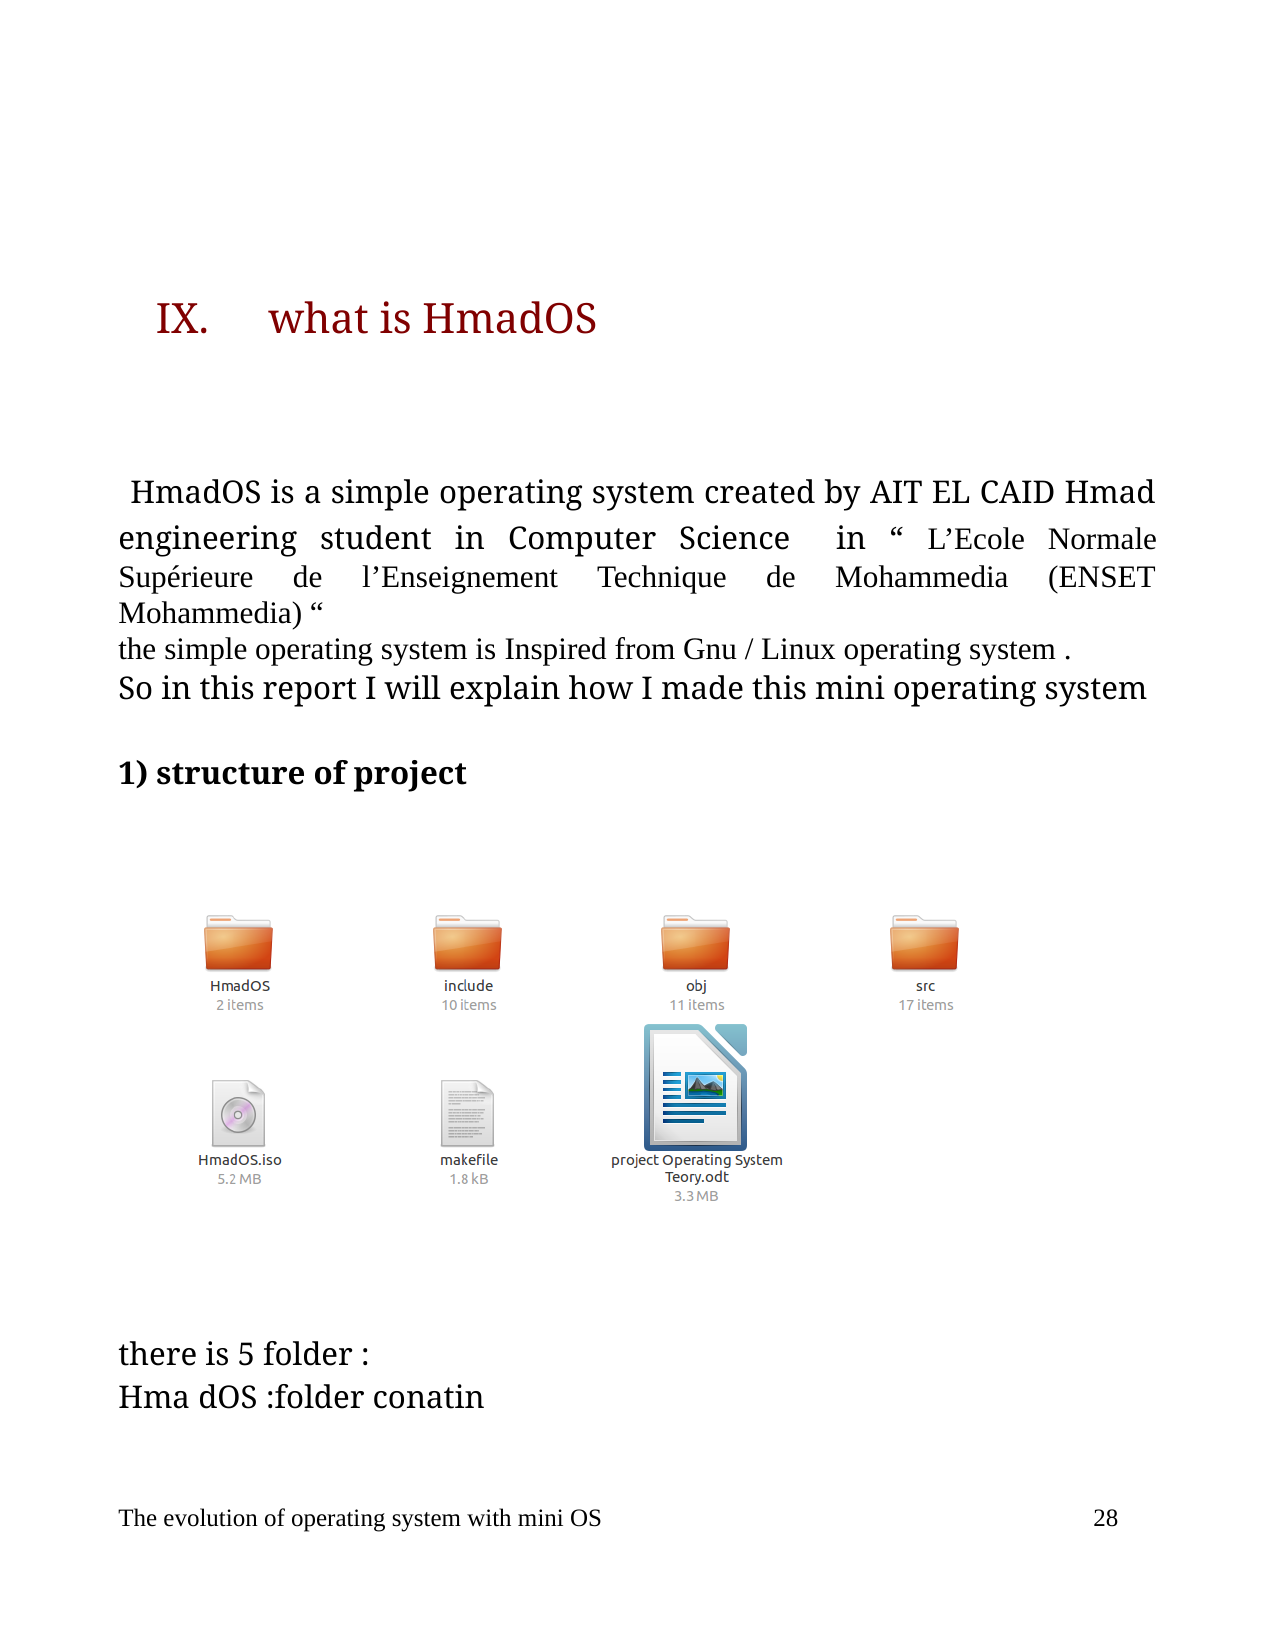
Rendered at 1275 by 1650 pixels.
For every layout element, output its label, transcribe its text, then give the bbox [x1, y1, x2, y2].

text Hma dOS :folder conatin [118, 1374, 1157, 1417]
picture [118, 893, 1157, 1219]
text there is 5 folder : [118, 1332, 1157, 1374]
list what is HmadOS [156, 288, 1157, 345]
text the simple operating system is Inspired from Gnu / Linux operating system . [118, 630, 1157, 666]
text So in this report I will explain how I made this mini operating system [118, 666, 1157, 709]
text 1) structure of project [118, 751, 1157, 794]
text HmadOS is a simple operating system created by AIT EL CAID Hmad engineering student in Computer Science in “ L’Ecole Normale Supérieure de l’Enseignement Technique de Mohammedia (ENSET Mohammedia) “ [118, 459, 1157, 630]
